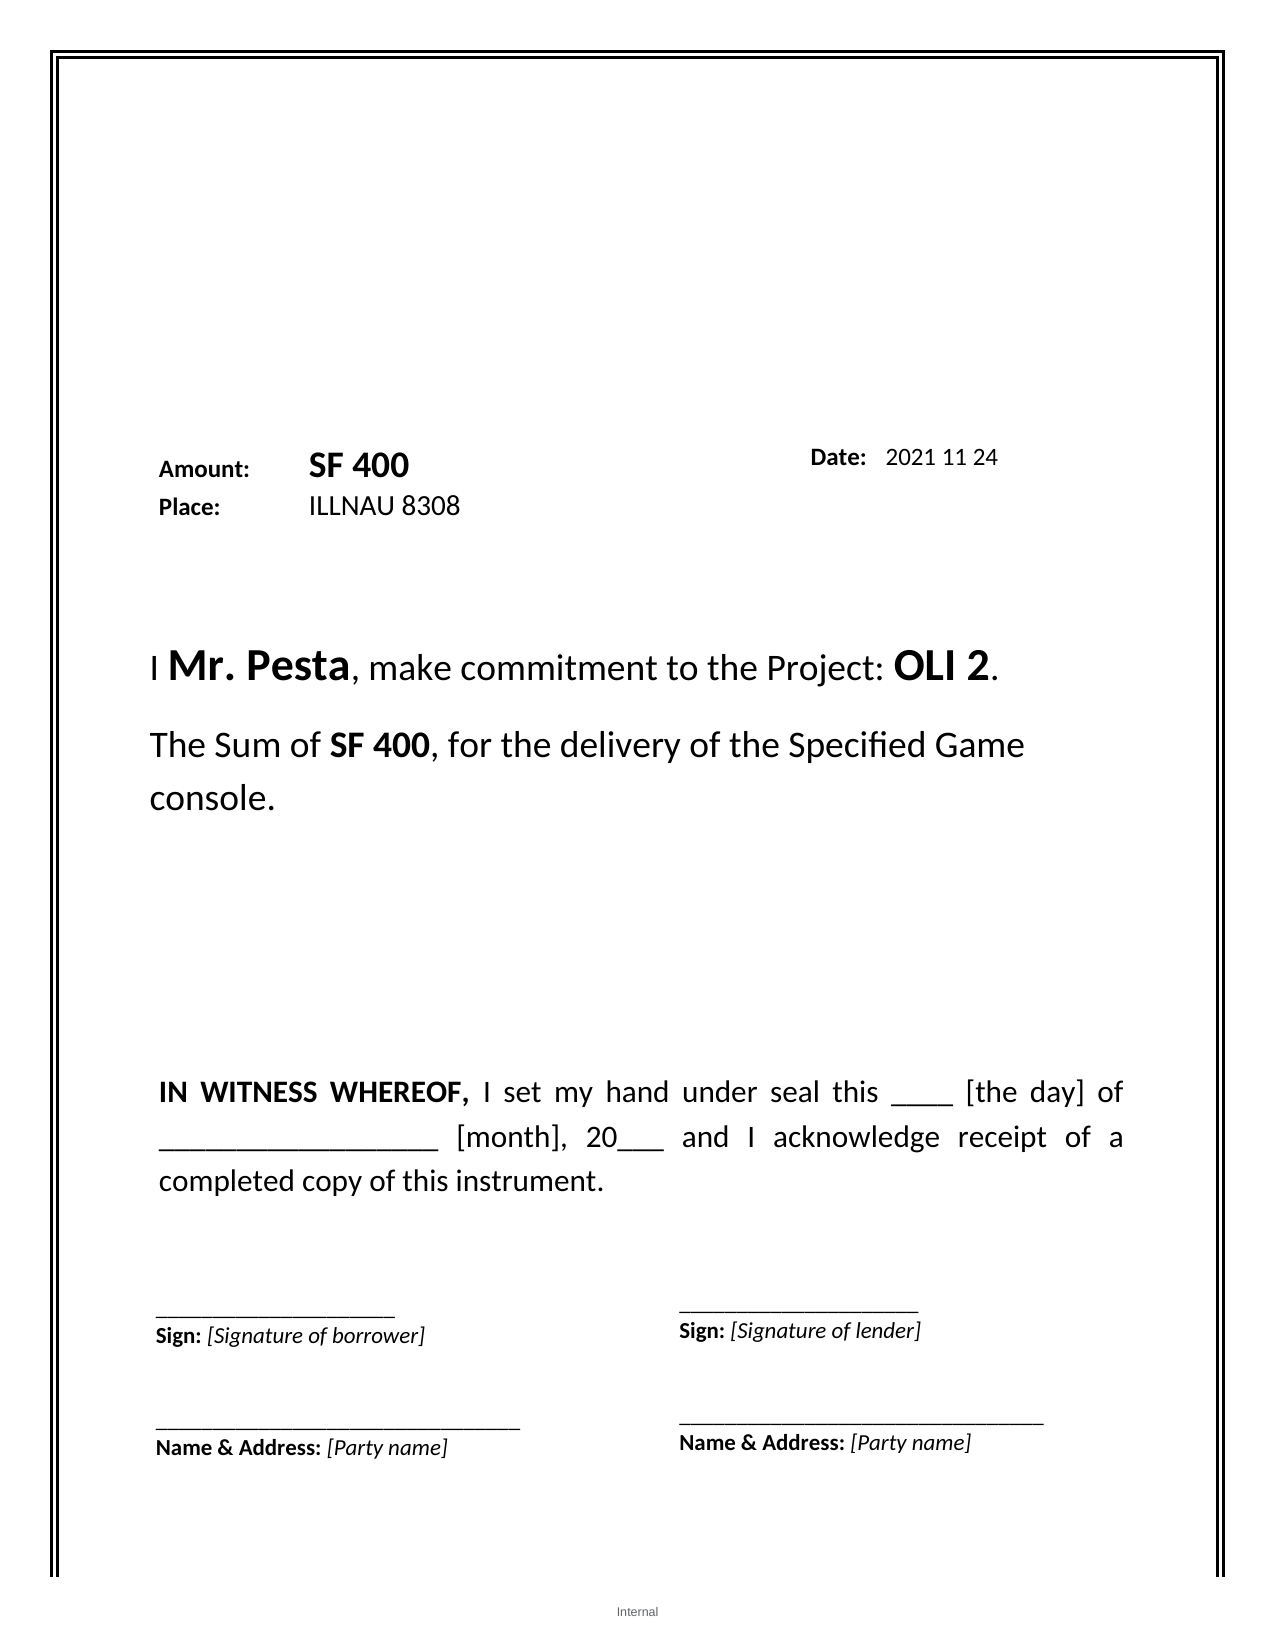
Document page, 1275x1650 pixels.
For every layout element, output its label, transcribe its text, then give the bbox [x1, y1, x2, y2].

text Sign: [Signature of borrower] [156, 1321, 587, 1349]
text Name & Address: [Party name] [156, 1433, 587, 1458]
text IOU Form Template [132, 126, 1105, 193]
text Amount: SF 400 [159, 441, 632, 487]
text ________________________________ [156, 1405, 587, 1433]
text The Sum of SF 400, for the delivery of the Specified Game console. [149, 721, 1118, 819]
text I Mr. Pesta, make commitment to the Project: OLI 2. [149, 636, 1118, 692]
text Sign: [Signature of lender] [679, 1316, 1110, 1344]
text Name & Address: [Party name] [679, 1428, 1110, 1453]
text ________________________________ [679, 1400, 1110, 1428]
text IN WITNESS WHEREOF, I set my hand under seal this ____ [the day] of __________________ [month], 20___ and I acknowledge receipt of a completed copy of this instrument. [159, 1072, 1126, 1199]
text Date: 2021 11 24 [810, 441, 1126, 471]
text _____________________ [156, 1293, 587, 1321]
text _____________________ [679, 1288, 1110, 1316]
text Place: ILLNAU 8308 [159, 487, 632, 522]
